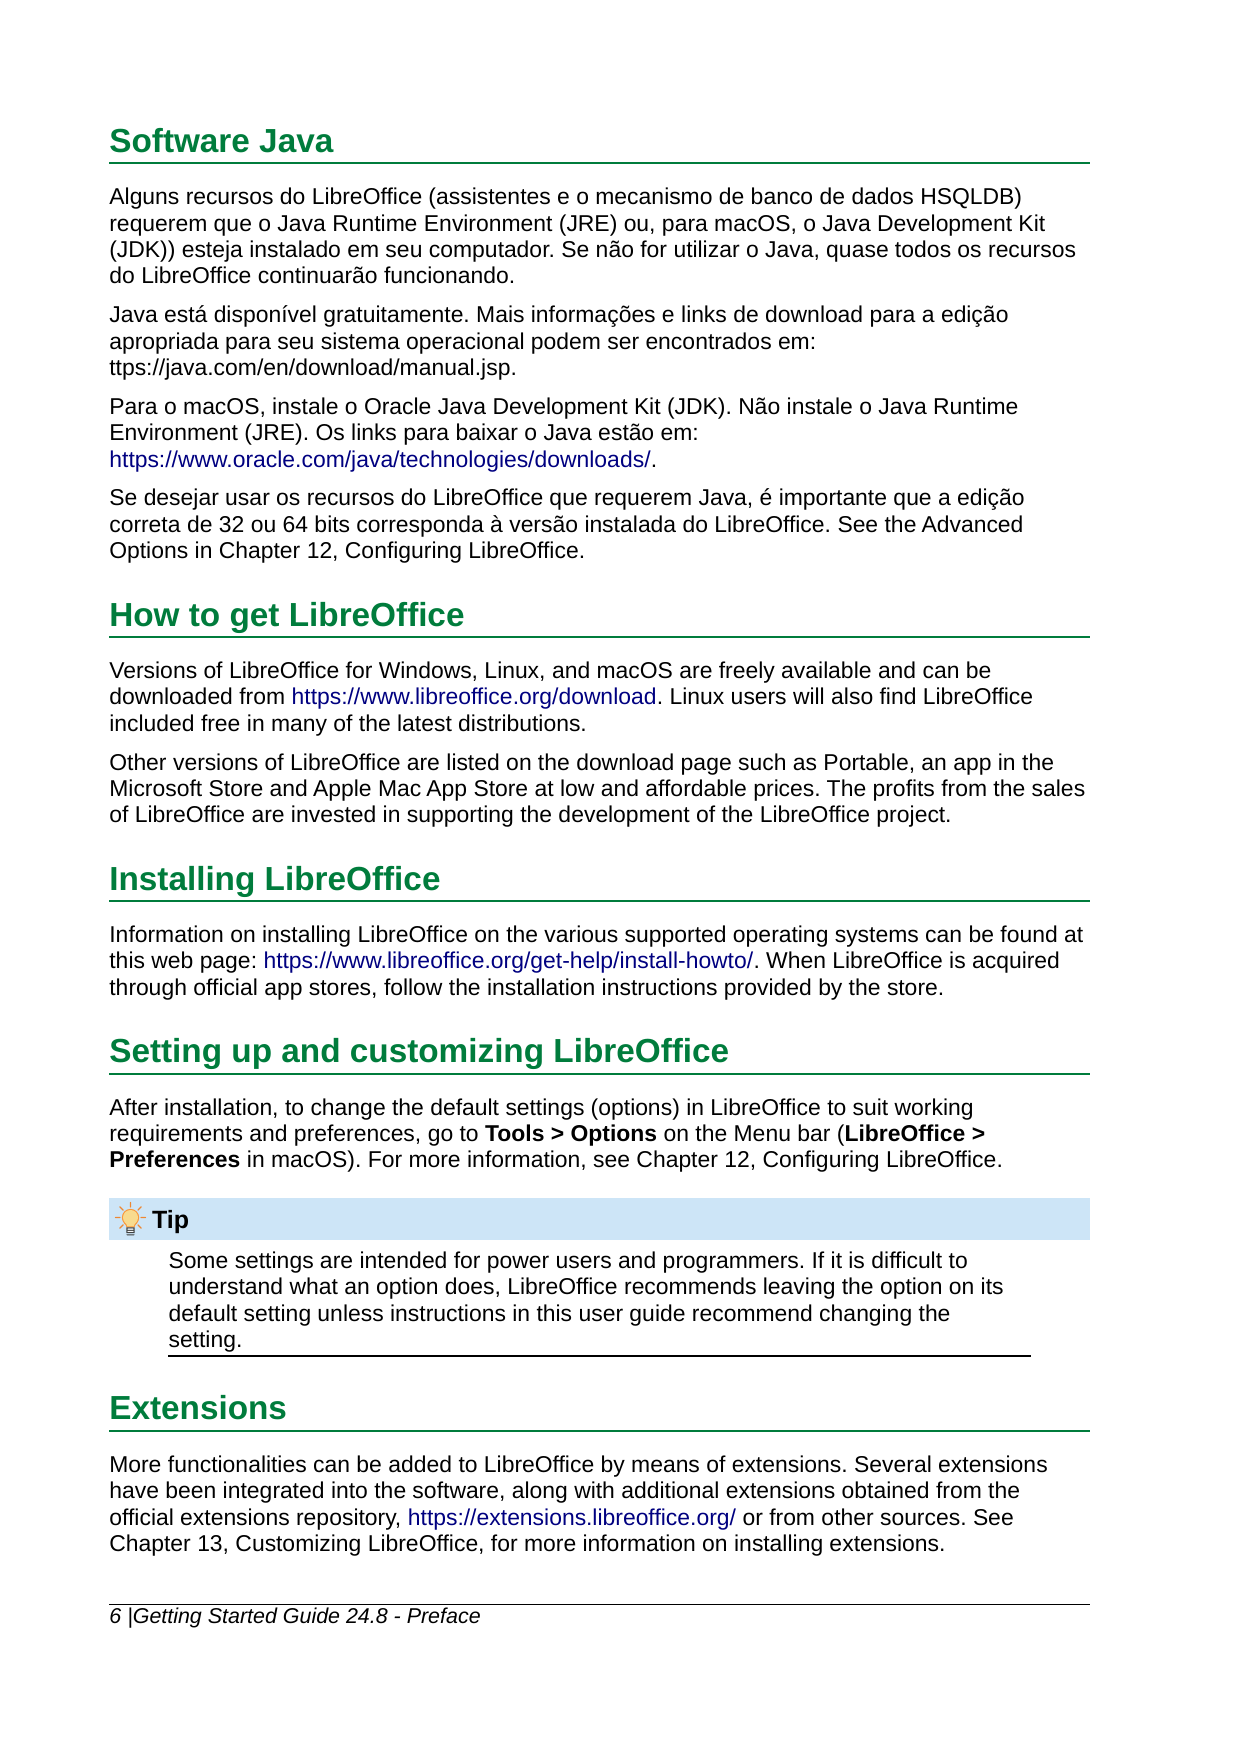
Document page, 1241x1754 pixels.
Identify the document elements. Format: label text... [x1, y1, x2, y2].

subtitle Extensions [109, 1388, 1090, 1430]
subtitle How to get LibreOffice [109, 595, 1090, 636]
text Java está disponível gratuitamente. Mais informações e links de download para a edição apropriada para seu sistema operacional podem ser encontrados em: ttps://java.com/en/download/manual.jsp. [109, 301, 1090, 380]
subtitle Software Java [109, 121, 1090, 162]
text Se desejar usar os recursos do LibreOffice que requerem Java, é importante que a edição correta de 32 ou 64 bits corresponda à versão instalada do LibreOffice. See the Advanced Options in Chapter 12, Configuring LibreOffice. [109, 484, 1090, 563]
text Alguns recursos do LibreOffice (assistentes e o mecanismo de banco de dados HSQLDB) requerem que o Java Runtime Environment (JRE) ou, para macOS, o Java Development Kit (JDK)) esteja instalado em seu computador. Se não for utilizar o Java, quase todos os recursos do LibreOffice continuarão funcionando. [109, 183, 1090, 289]
subtitle Tip [151, 1198, 1090, 1240]
subtitle Setting up and customizing LibreOffice [109, 1031, 1090, 1073]
text Other versions of LibreOffice are listed on the download page such as Portable, an app in the Microsoft Store and Apple Mac App Store at low and affordable prices. The profits from the sales of LibreOffice are invested in supporting the development of the LibreOffice project. [109, 748, 1090, 828]
text More functionalities can be added to LibreOffice by means of extensions. Several extensions have been integrated into the software, along with additional extensions obtained from the official extensions repository, https://extensions.libreoffice.org/ or from other sources. See Chapter 13, Customizing LibreOffice, for more information on installing extensions. [109, 1451, 1090, 1556]
text Versions of LibreOffice for Windows, Linux, and macOS are freely available and can be downloaded from https://www.libreoffice.org/download. Linux users will also find LibreOffice included free in many of the latest distributions. [109, 657, 1090, 736]
text After installation, to change the default settings (options) in LibreOffice to suit working requirements and preferences, go to Tools > Options on the Menu bar (LibreOffice > Preferences in macOS). For more information, see Chapter 12, Configuring LibreOffice. [109, 1094, 1090, 1173]
text Information on installing LibreOffice on the various supported operating systems can be found at this web page: https://www.libreoffice.org/get-help/install-howto/. When LibreOffice is acquired through official app stores, follow the installation instructions provided by the store. [109, 921, 1090, 1000]
text Some settings are intended for power users and programmers. If it is difficult to understand what an option does, LibreOffice recommends leaving the option on its default setting unless instructions in this user guide recommend changing the setting. [168, 1247, 1031, 1355]
text Para o macOS, instale o Oracle Java Development Kit (JDK). Não instale o Java Runtime Environment (JRE). Os links para baixar o Java estão em: https://www.oracle.com/java/technologies/downloads/. [109, 393, 1090, 472]
subtitle Installing LibreOffice [109, 859, 1090, 900]
